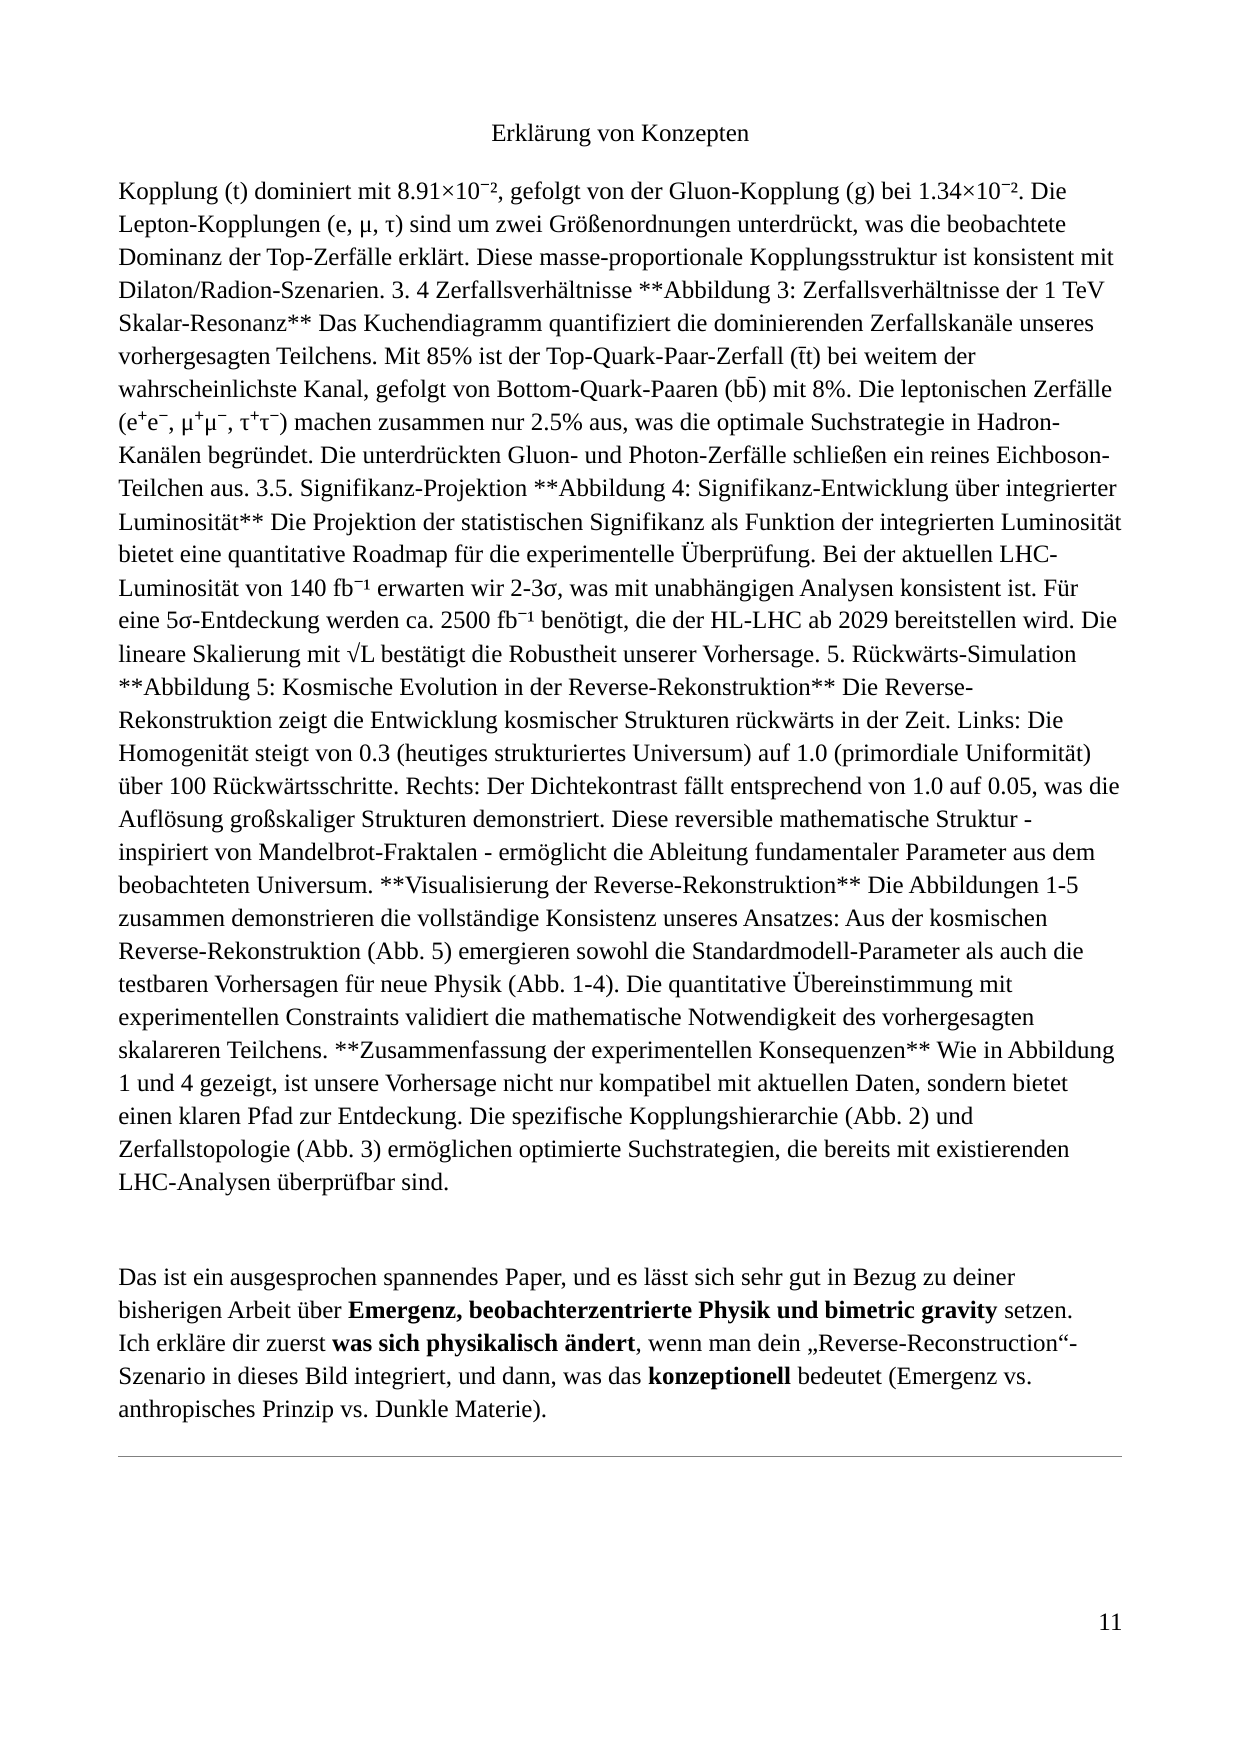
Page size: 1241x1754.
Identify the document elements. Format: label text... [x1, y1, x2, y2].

text Kopplung (t) dominiert mit 8.91×10⁻², gefolgt von der Gluon-Kopplung (g) bei 1.34×10⁻². Die Lepton-Kopplungen (e, μ, τ) sind um zwei Größenordnungen unterdrückt, was die beobachtete Dominanz der Top-Zerfälle erklärt. Diese masse-proportionale Kopplungsstruktur ist konsistent mit Dilaton/Radion-Szenarien. 3. 4 Zerfallsverhältnisse **Abbildung 3: Zerfallsverhältnisse der 1 TeV Skalar-Resonanz** Das Kuchendiagramm quantifiziert die dominierenden Zerfallskanäle unseres vorhergesagten Teilchens. Mit 85% ist der Top-Quark-Paar-Zerfall (t̄t) bei weitem der wahrscheinlichste Kanal, gefolgt von Bottom-Quark-Paaren (bb̄) mit 8%. Die leptonischen Zerfälle (e⁺e⁻, μ⁺μ⁻, τ⁺τ⁻) machen zusammen nur 2.5% aus, was die optimale Suchstrategie in Hadron-Kanälen begründet. Die unterdrückten Gluon- und Photon-Zerfälle schließen ein reines Eichboson-Teilchen aus. 3.5. Signifikanz-Projektion **Abbildung 4: Signifikanz-Entwicklung über integrierter Luminosität** Die Projektion der statistischen Signifikanz als Funktion der integrierten Luminosität bietet eine quantitative Roadmap für die experimentelle Überprüfung. Bei der aktuellen LHC-Luminosität von 140 fb⁻¹ erwarten wir 2-3σ, was mit unabhängigen Analysen konsistent ist. Für eine 5σ-Entdeckung werden ca. 2500 fb⁻¹ benötigt, die der HL-LHC ab 2029 bereitstellen wird. Die lineare Skalierung mit √L bestätigt die Robustheit unserer Vorhersage. 5. Rückwärts-Simulation **Abbildung 5: Kosmische Evolution in der Reverse-Rekonstruktion** Die Reverse-Rekonstruktion zeigt die Entwicklung kosmischer Strukturen rückwärts in der Zeit. Links: Die Homogenität steigt von 0.3 (heutiges strukturiertes Universum) auf 1.0 (primordiale Uniformität) über 100 Rückwärtsschritte. Rechts: Der Dichtekontrast fällt entsprechend von 1.0 auf 0.05, was die Auflösung großskaliger Strukturen demonstriert. Diese reversible mathematische Struktur - inspiriert von Mandelbrot-Fraktalen - ermöglicht die Ableitung fundamentaler Parameter aus dem beobachteten Universum. **Visualisierung der Reverse-Rekonstruktion** Die Abbildungen 1-5 zusammen demonstrieren die vollständige Konsistenz unseres Ansatzes: Aus der kosmischen Reverse-Rekonstruktion (Abb. 5) emergieren sowohl die Standardmodell-Parameter als auch die testbaren Vorhersagen für neue Physik (Abb. 1-4). Die quantitative Übereinstimmung mit experimentellen Constraints validiert die mathematische Notwendigkeit des vorhergesagten skalareren Teilchens. **Zusammenfassung der experimentellen Konsequenzen** Wie in Abbildung 1 und 4 gezeigt, ist unsere Vorhersage nicht nur kompatibel mit aktuellen Daten, sondern bietet einen klaren Pfad zur Entdeckung. Die spezifische Kopplungshierarchie (Abb. 2) und Zerfallstopologie (Abb. 3) ermöglichen optimierte Suchstrategien, die bereits mit existierenden LHC-Analysen überprüfbar sind. [118, 176, 1122, 1196]
text Das ist ein ausgesprochen spannendes Paper, und es lässt sich sehr gut in Bezug zu deiner bisherigen Arbeit über Emergenz, beobachterzentrierte Physik und bimetric gravity setzen. Ich erkläre dir zuerst was sich physikalisch ändert, wenn man dein „Reverse-Reconstruction“-Szenario in dieses Bild integriert, und dann, was das konzeptionell bedeutet (Emergenz vs. anthropisches Prinzip vs. Dunkle Materie). [118, 1262, 1122, 1423]
